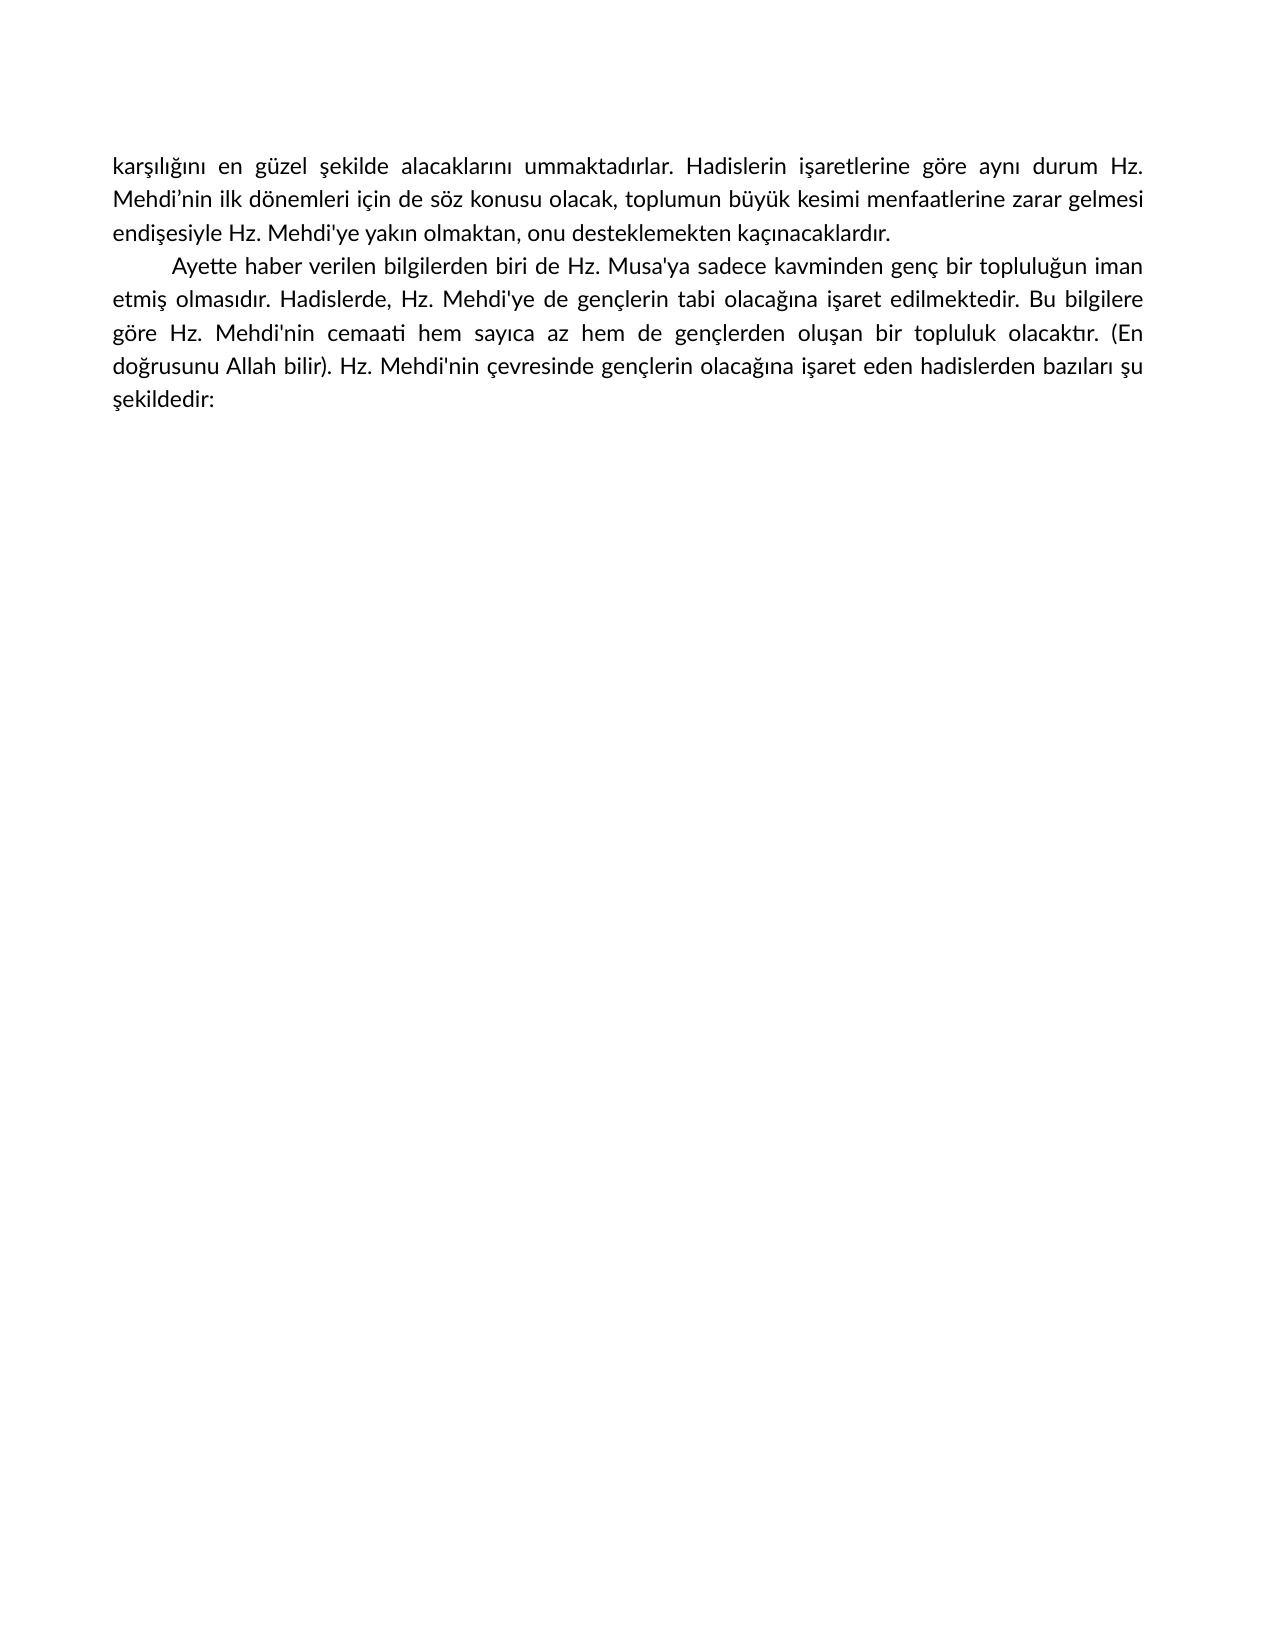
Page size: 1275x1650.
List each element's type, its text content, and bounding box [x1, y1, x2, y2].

text Ayette haber verilen bilgilerden biri de Hz. Musa'ya sadece kavminden genç bir topluluğun iman etmiş olmasıdır. Hadislerde, Hz. Mehdi'ye de gençlerin tabi olacağına işaret edilmektedir. Bu bilgilere göre Hz. Mehdi'nin cemaati hem sayıca az hem de gençlerden oluşan bir topluluk olacaktır. (En doğrusunu Allah bilir). Hz. Mehdi'nin çevresinde gençlerin olacağına işaret eden hadislerden bazıları şu şekildedir: [112, 248, 1145, 414]
text karşılığını en güzel şekilde alacaklarını ummaktadırlar. Hadislerin işaretlerine göre aynı durum Hz. Mehdi’nin ilk dönemleri için de söz konusu olacak, toplumun büyük kesimi menfaatlerine zarar gelmesi endişesiyle Hz. Mehdi'ye yakın olmaktan, onu desteklemekten kaçınacaklardır. [112, 148, 1145, 248]
